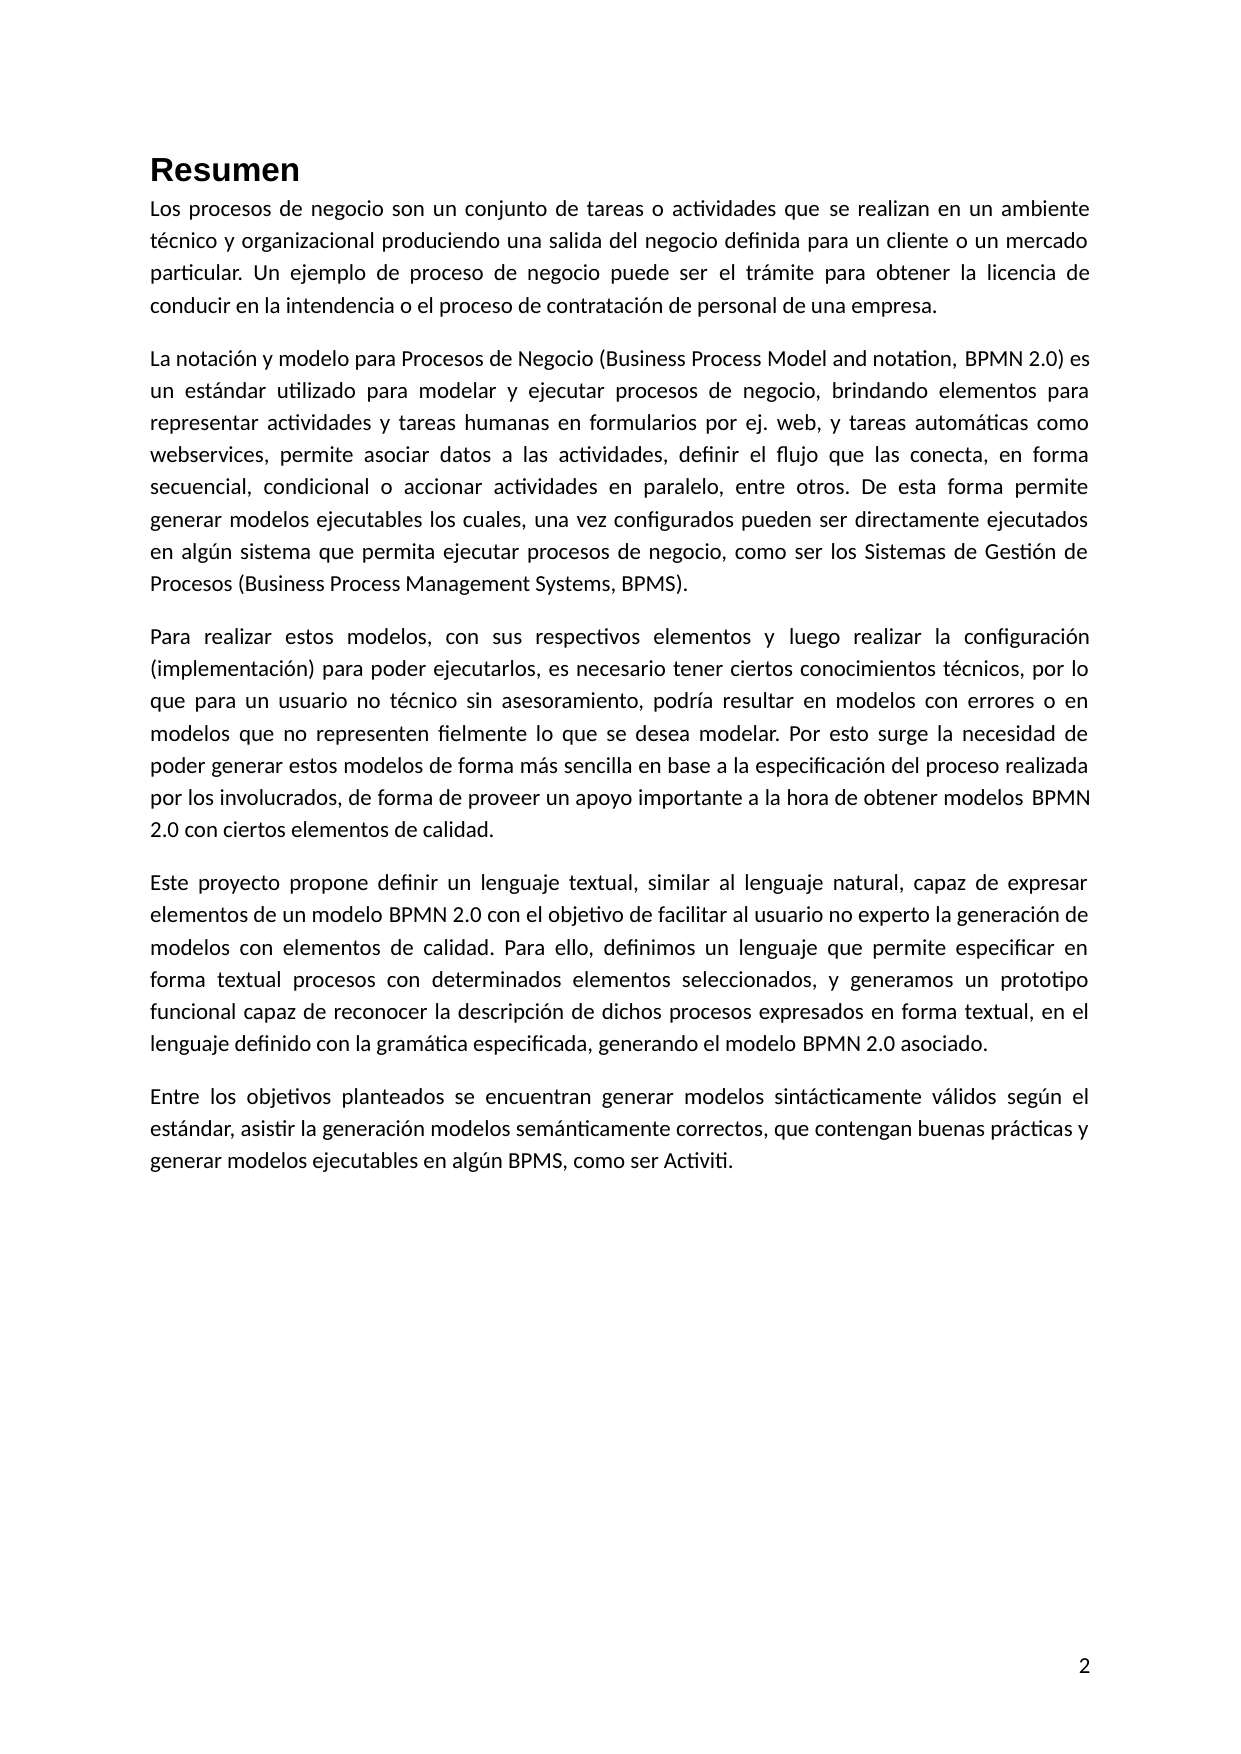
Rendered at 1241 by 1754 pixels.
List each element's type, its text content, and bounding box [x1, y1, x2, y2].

text La notación y modelo para Procesos de Negocio (Business Process Model and notation, BPMN 2.0) es un estándar utilizado para modelar y ejecutar procesos de negocio, brindando elementos para representar actividades y tareas humanas en formularios por ej. web, y tareas automáticas como webservices, permite asociar datos a las actividades, definir el flujo que las conecta, en forma secuencial, condicional o accionar actividades en paralelo, entre otros. De esta forma permite generar modelos ejecutables los cuales, una vez configurados pueden ser directamente ejecutados en algún sistema que permita ejecutar procesos de negocio, como ser los Sistemas de Gestión de Procesos (Business Process Management Systems, BPMS). [150, 344, 1090, 597]
text Entre los objetivos planteados se encuentran generar modelos sintácticamente válidos según el estándar, asistir la generación modelos semánticamente correctos, que contengan buenas prácticas y generar modelos ejecutables en algún BPMS, como ser Activiti. [150, 1082, 1090, 1174]
text Para realizar estos modelos, con sus respectivos elementos y luego realizar la configuración (implementación) para poder ejecutarlos, es necesario tener ciertos conocimientos técnicos, por lo que para un usuario no técnico sin asesoramiento, podría resultar en modelos con errores o en modelos que no representen fielmente lo que se desea modelar. Por esto surge la necesidad de poder generar estos modelos de forma más sencilla en base a la especificación del proceso realizada por los involucrados, de forma de proveer un apoyo importante a la hora de obtener modelos BPMN 2.0 con ciertos elementos de calidad. [150, 622, 1090, 843]
text Los procesos de negocio son un conjunto de tareas o actividades que se realizan en un ambiente técnico y organizacional produciendo una salida del negocio definida para un cliente o un mercado particular. Un ejemplo de proceso de negocio puede ser el trámite para obtener la licencia de conducir en la intendencia o el proceso de contratación de personal de una empresa. [150, 194, 1090, 319]
text Resumen [150, 150, 1090, 188]
text Este proyecto propone definir un lenguaje textual, similar al lenguaje natural, capaz de expresar elementos de un modelo BPMN 2.0 con el objetivo de facilitar al usuario no experto la generación de modelos con elementos de calidad. Para ello, definimos un lenguaje que permite especificar en forma textual procesos con determinados elementos seleccionados, y generamos un prototipo funcional capaz de reconocer la descripción de dichos procesos expresados en forma textual, en el lenguaje definido con la gramática especificada, generando el modelo BPMN 2.0 asociado. [150, 868, 1090, 1057]
